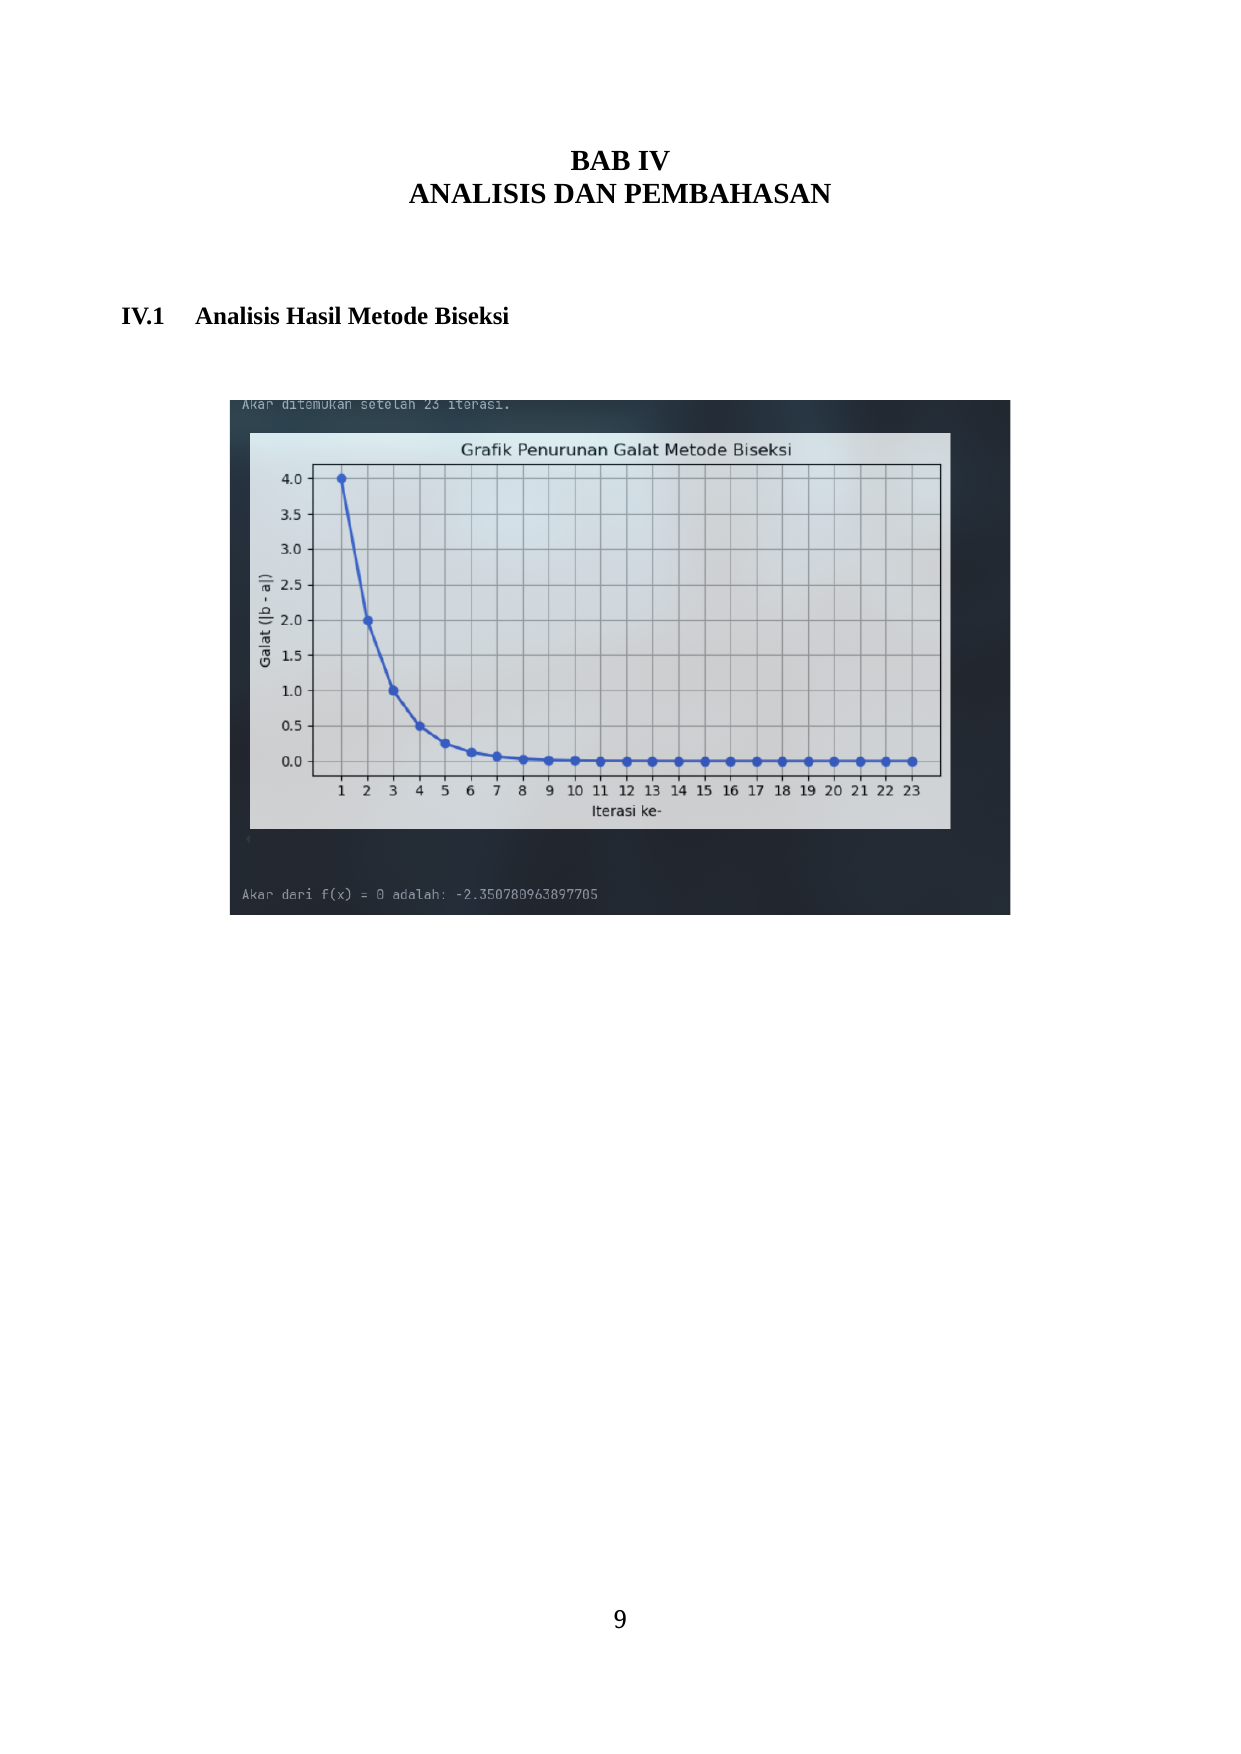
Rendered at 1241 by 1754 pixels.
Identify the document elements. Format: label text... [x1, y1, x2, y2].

subtitle ANALISIS DAN PEMBAHASAN [118, 143, 1122, 210]
subtitle Analisis Hasil Metode Biseksi [121, 301, 1119, 330]
picture [229, 400, 1011, 915]
